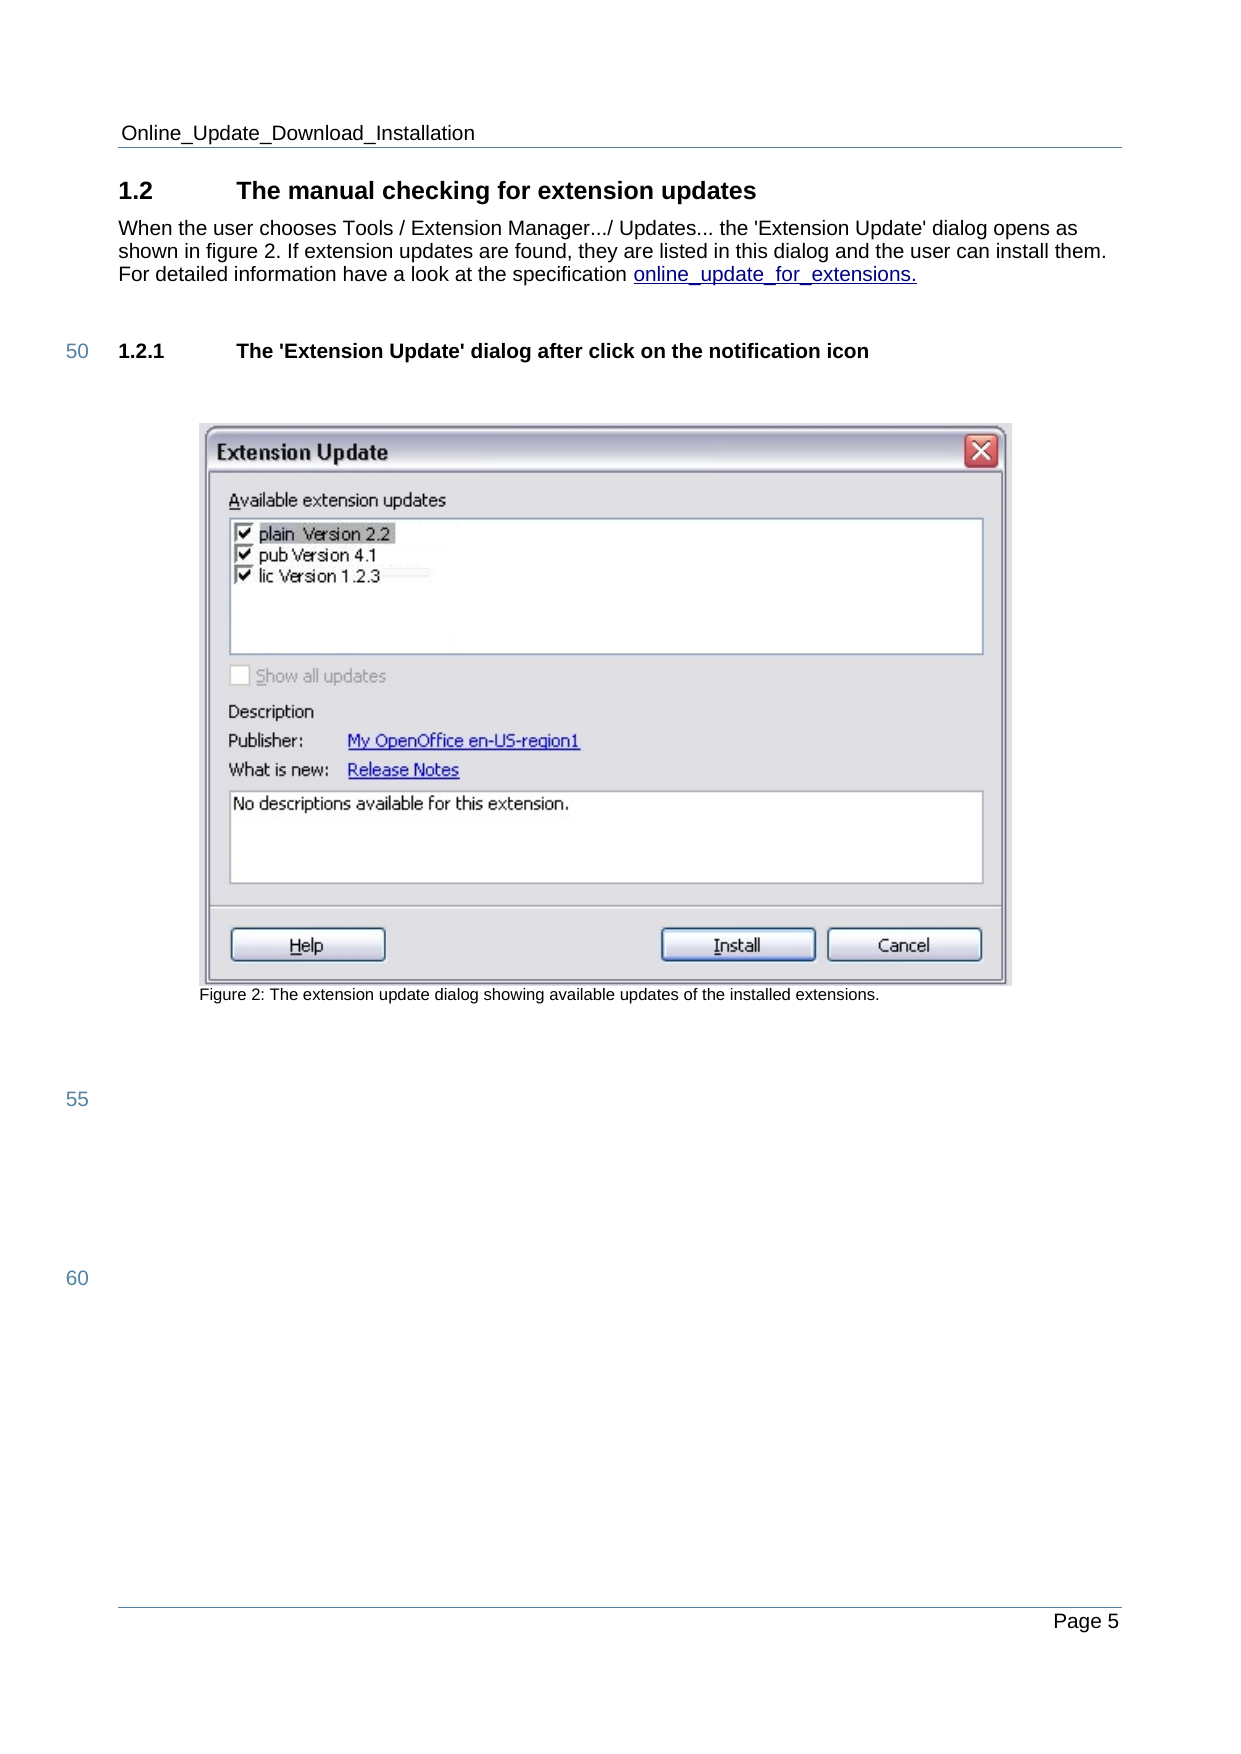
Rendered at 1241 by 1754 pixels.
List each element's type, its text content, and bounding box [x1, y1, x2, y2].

text When the user chooses Tools / Extension Manager.../ Updates... the 'Extension Update' dialog opens as shown in figure 2. If extension updates are found, they are listed in this dialog and the user can install them. For detailed information have a look at the specification online_update_for_extensions. [118, 216, 1122, 286]
subtitle The manual checking for extension updates [118, 177, 1122, 205]
picture [199, 423, 1013, 986]
subtitle The 'Extension Update' dialog after click on the notification icon [118, 340, 1122, 363]
text Figure 2: The extension update dialog showing available updates of the installed extensions. [199, 986, 1012, 1004]
